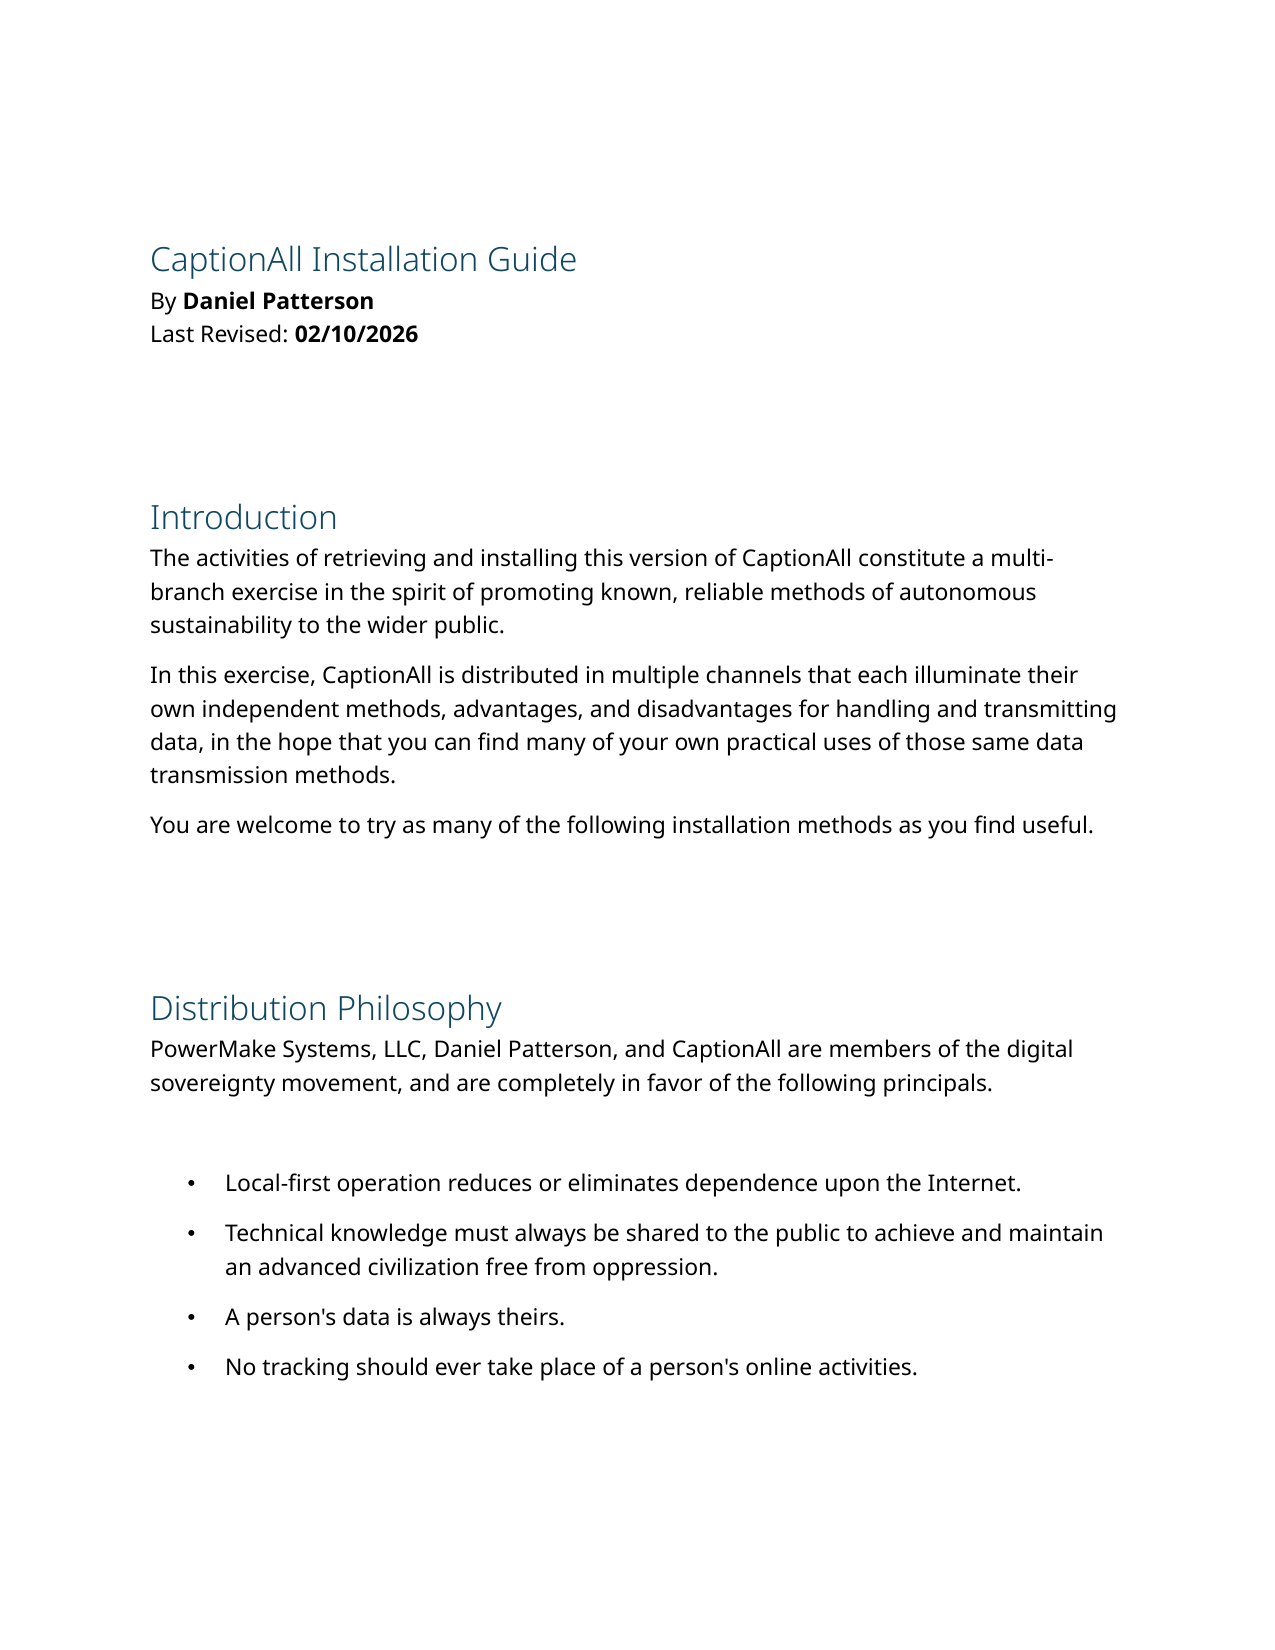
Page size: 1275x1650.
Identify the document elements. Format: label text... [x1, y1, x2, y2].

text PowerMake Systems, LLC, Daniel Patterson, and CaptionAll are members of the digital sovereignty movement, and are completely in favor of the following principals. [150, 1033, 1125, 1098]
subtitle Introduction [150, 493, 1125, 539]
list Local-first operation reduces or eliminates dependence upon the Internet. [187, 1167, 1125, 1198]
subtitle Distribution Philosophy [150, 985, 1125, 1030]
list A person's data is always theirs. [187, 1301, 1125, 1332]
list Technical knowledge must always be shared to the public to achieve and maintain an advanced civilization free from oppression. [187, 1217, 1125, 1282]
list No tracking should ever take place of a person's online activities. [187, 1351, 1125, 1382]
subtitle CaptionAll Installation Guide [150, 236, 1125, 282]
text You are welcome to try as many of the following installation methods as you find useful. [150, 809, 1125, 841]
text In this exercise, CaptionAll is distributed in multiple channels that each illuminate their own independent methods, advantages, and disadvantages for handling and transmitting data, in the hope that you can find many of your own practical uses of those same data transmission methods. [150, 659, 1125, 791]
text The activities of retrieving and installing this version of CaptionAll constitute a multi-branch exercise in the spirit of promoting known, reliable methods of autonomous sustainability to the wider public. [150, 542, 1125, 640]
text By Daniel Patterson Last Revised: 02/10/2026 [150, 285, 1125, 349]
